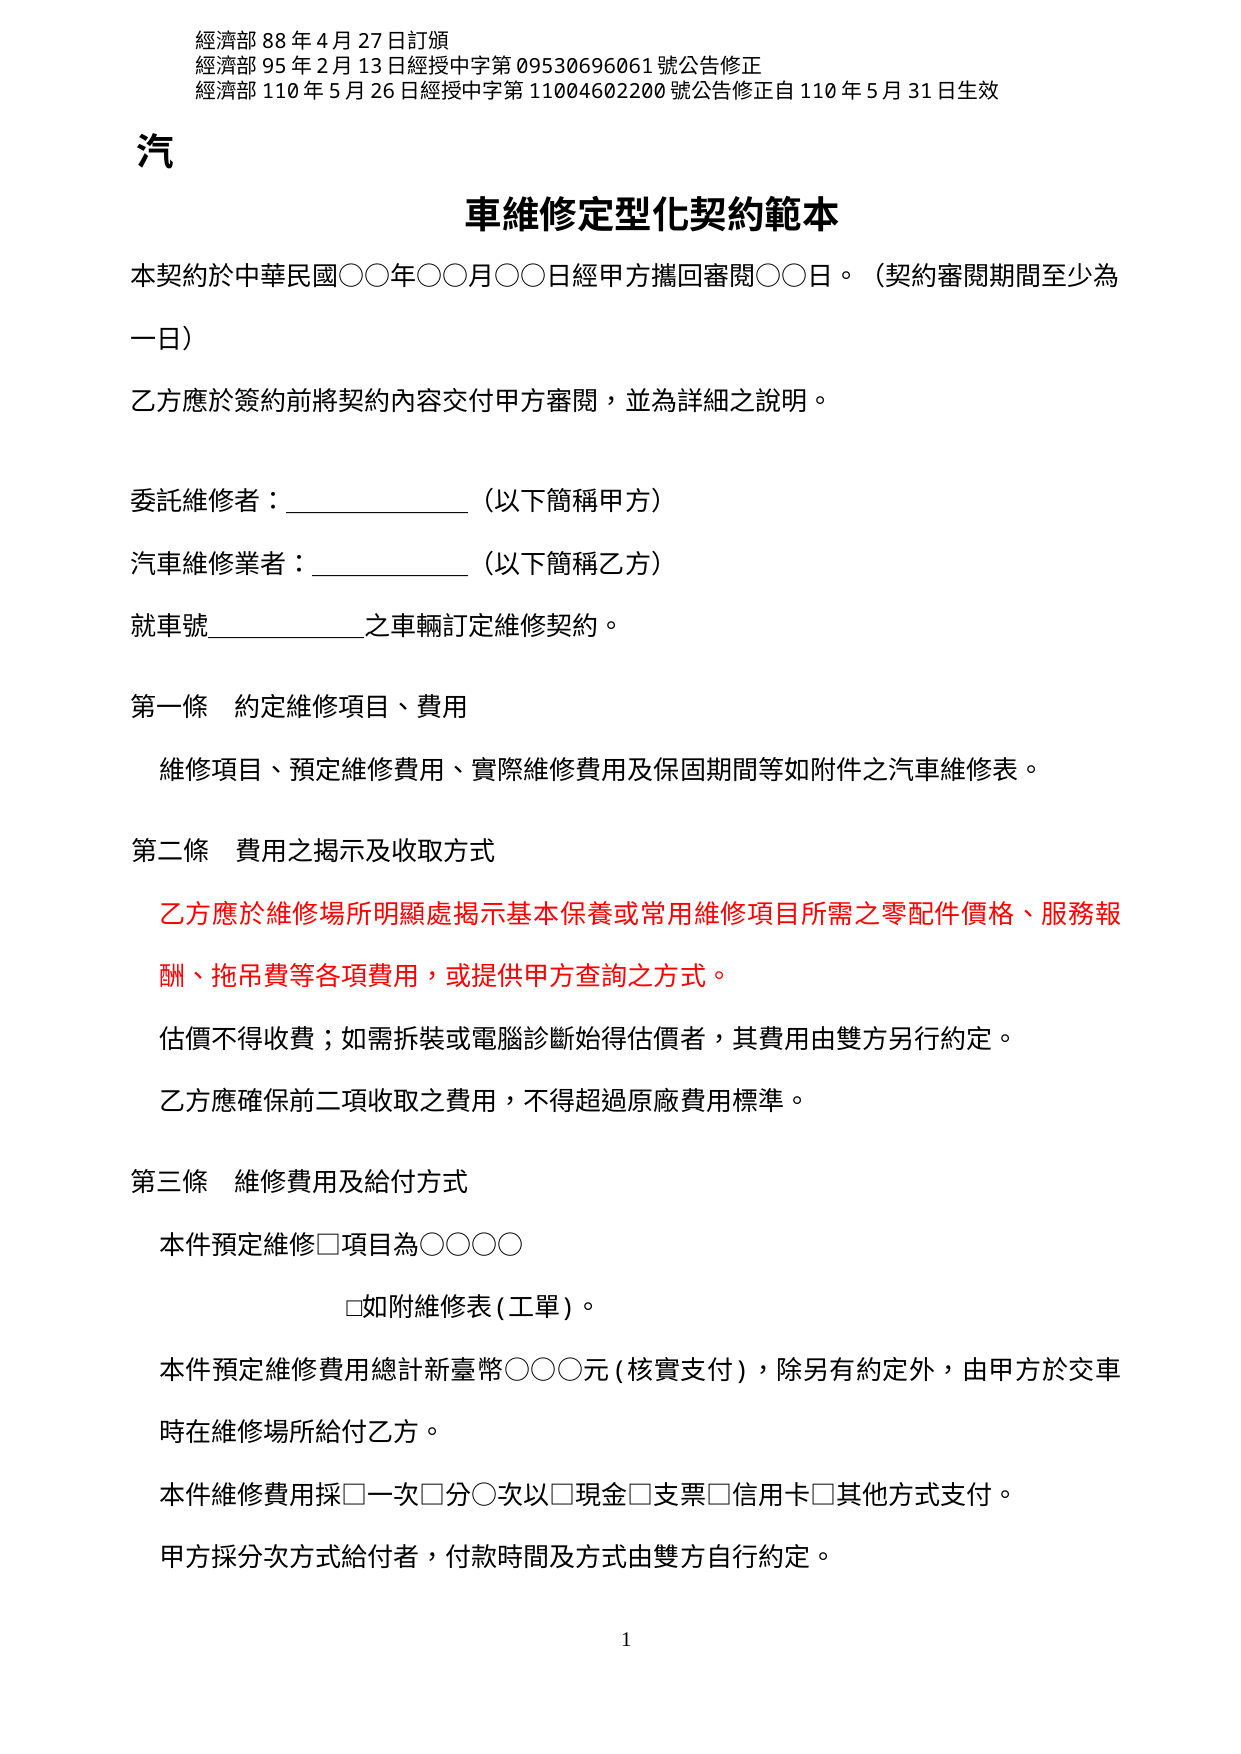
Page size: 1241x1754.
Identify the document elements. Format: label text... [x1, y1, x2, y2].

text 第三條 維修費用及給付方式 [130, 1139, 1122, 1201]
text 第一條 約定維修項目、費用 [130, 664, 1122, 726]
text 汽車維修定型化契約範本 [130, 21, 1122, 233]
text 委託維修者：＿＿＿＿＿＿＿（以下簡稱甲方） [130, 458, 1122, 520]
text 就車號＿＿＿＿＿＿之車輛訂定維修契約。 [130, 583, 1122, 645]
text 甲方採分次方式給付者，付款時間及方式由雙方自行約定。 [159, 1514, 1122, 1576]
text 乙方應確保前二項收取之費用，不得超過原廠費用標準。 [159, 1058, 1122, 1120]
text 經濟部88年4月27日訂頒 [195, 28, 1097, 53]
text 經濟部95年2月13日經授中字第09530696061號公告修正 [195, 53, 1097, 78]
text □如附維修表(工單)。 [159, 1264, 1122, 1326]
text 汽車維修業者：＿＿＿＿＿＿（以下簡稱乙方） [130, 520, 1122, 583]
text 維修項目、預定維修費用、實際維修費用及保固期間等如附件之汽車維修表。 [159, 726, 1122, 789]
text 本契約於中華民國○○年○○月○○日經甲方攜回審閱○○日。（契約審閱期間至少為一日） [130, 233, 1122, 358]
text 本件預定維修費用總計新臺幣○○○元(核實支付)，除另有約定外，由甲方於交車時在維修場所給付乙方。 [159, 1326, 1122, 1451]
text 本件預定維修□項目為○○○○ [159, 1201, 1122, 1264]
text 本件維修費用採□一次□分○次以□現金□支票□信用卡□其他方式支付。 [159, 1451, 1122, 1514]
text 乙方應於簽約前將契約內容交付甲方審閱，並為詳細之說明。 [130, 358, 1122, 420]
text 乙方應於維修場所明顯處揭示基本保養或常用維修項目所需之零配件價格、服務報酬、拖吊費等各項費用，或提供甲方查詢之方式。 [159, 870, 1122, 995]
text 經濟部110年5月26日經授中字第11004602200號公告修正自110年5月31日生效 [195, 78, 1097, 103]
text 估價不得收費；如需拆裝或電腦診斷始得估價者，其費用由雙方另行約定。 [159, 995, 1122, 1058]
text 第二條 費用之揭示及收取方式 [131, 808, 1122, 870]
